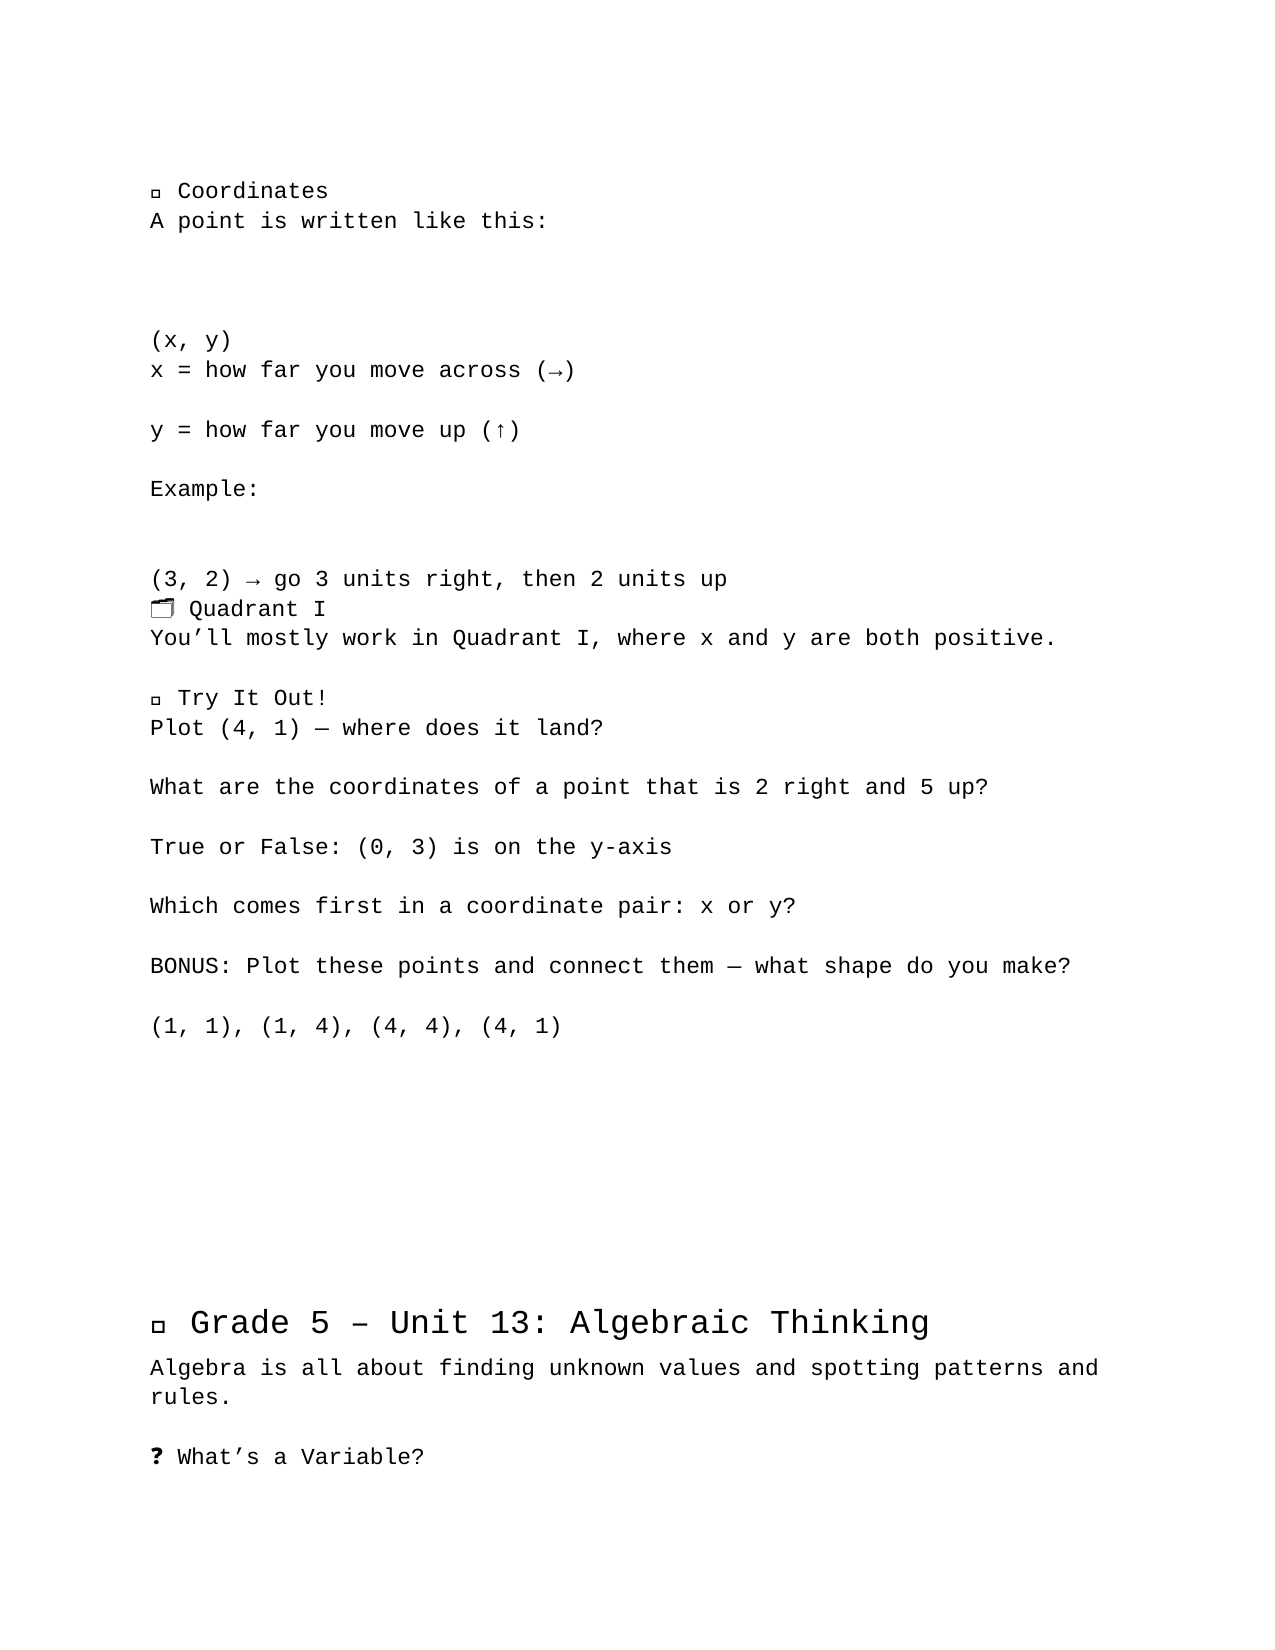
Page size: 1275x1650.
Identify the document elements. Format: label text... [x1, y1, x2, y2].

text Plot (4, 1) — where does it land? [150, 716, 1125, 742]
text y = how far you move up (↑) [150, 418, 1125, 444]
text (3, 2) → go 3 units right, then 2 units up [150, 567, 1125, 593]
text True or False: (0, 3) is on the y-axis [150, 835, 1125, 861]
text 🧠 Try It Out! [150, 686, 1125, 712]
text Which comes first in a coordinate pair: x or y? [150, 895, 1125, 921]
text You’ll mostly work in Quadrant I, where x and y are both positive. [150, 627, 1125, 653]
subtitle 🧠 Grade 5 – Unit 13: Algebraic Thinking [150, 1306, 1125, 1343]
text What are the coordinates of a point that is 2 right and 5 up? [150, 776, 1125, 802]
text A point is written like this: [150, 209, 1125, 236]
text (x, y) [150, 329, 1125, 355]
text BONUS: Plot these points and connect them — what shape do you make? [150, 954, 1125, 980]
text 🗂️ Quadrant I [150, 597, 1125, 623]
text (1, 1), (1, 4), (4, 4), (4, 1) [150, 1014, 1125, 1040]
text x = how far you move across (→) [150, 358, 1125, 384]
text ❓ What’s a Variable? [150, 1445, 1125, 1471]
text 📍 Coordinates [150, 180, 1125, 206]
text Example: [150, 478, 1125, 504]
text Algebra is all about finding unknown values and spotting patterns and rules. [150, 1356, 1125, 1412]
